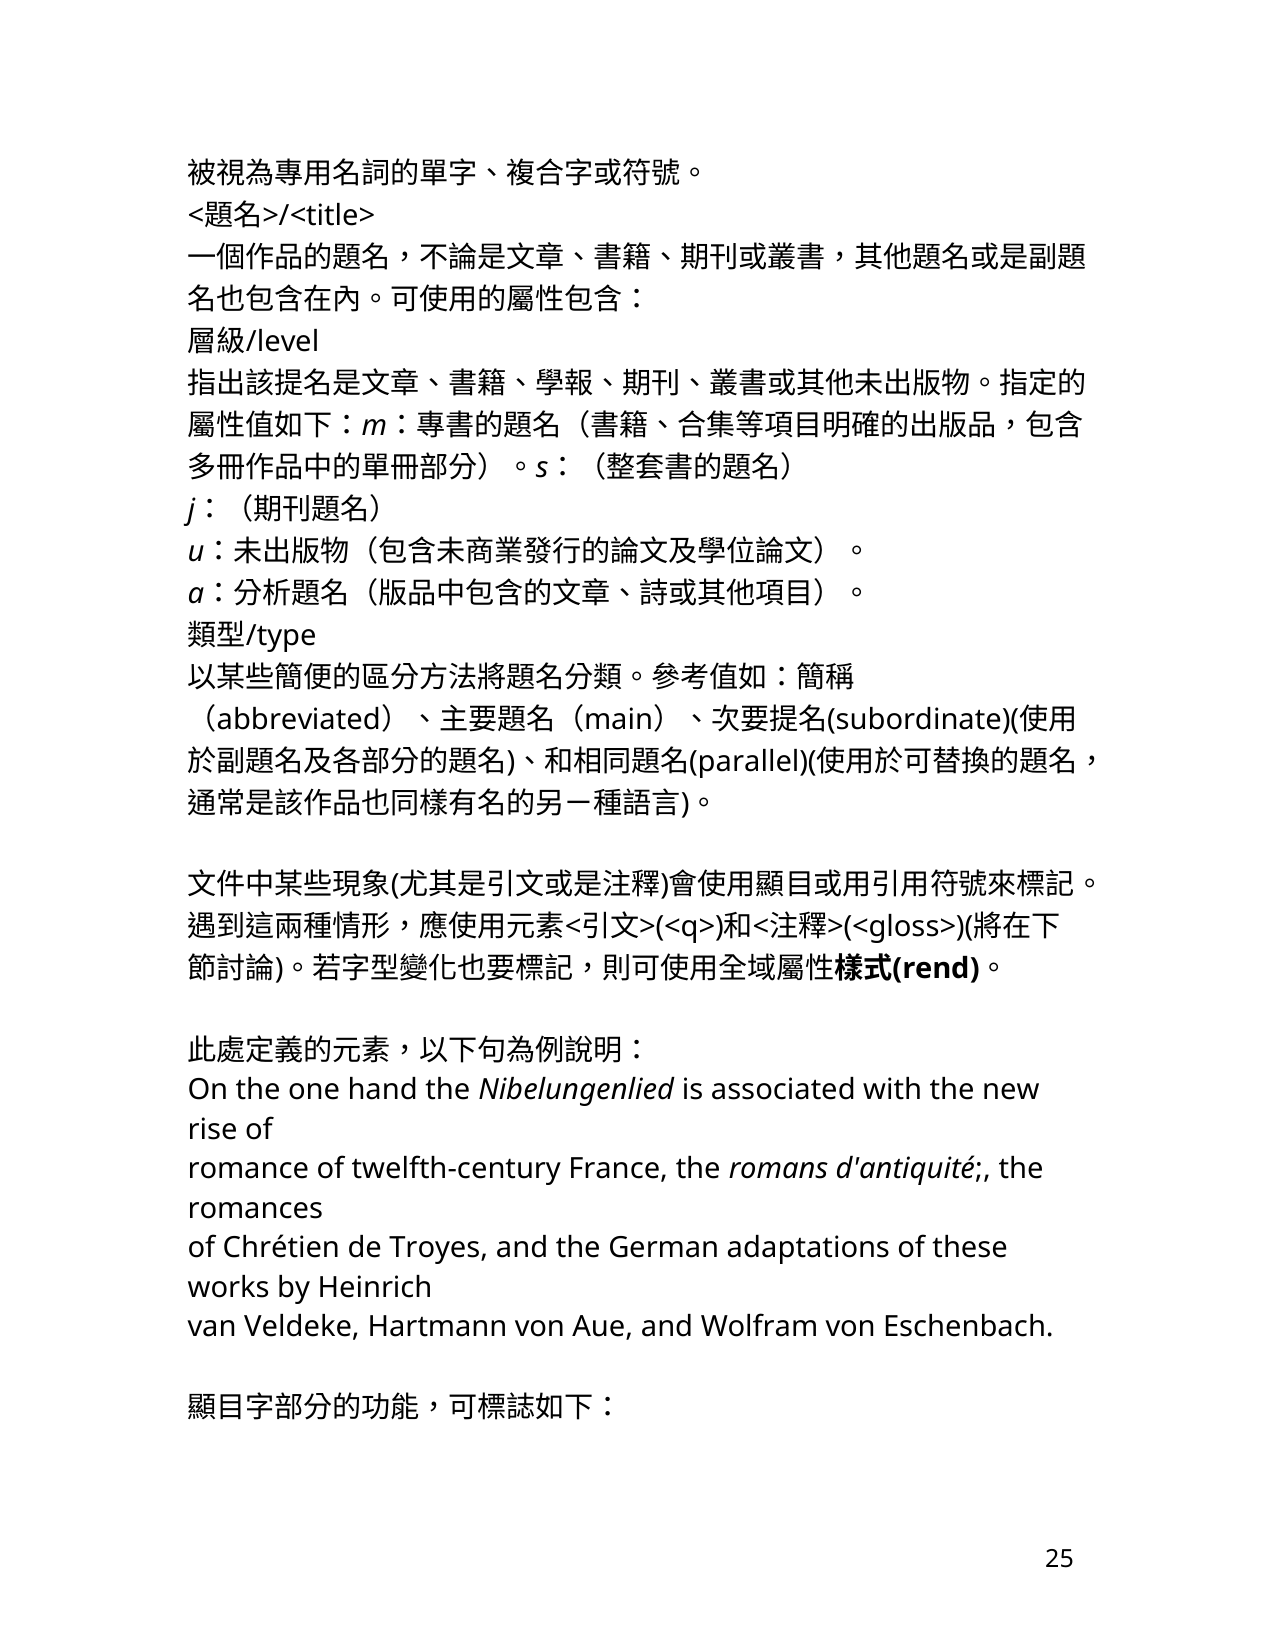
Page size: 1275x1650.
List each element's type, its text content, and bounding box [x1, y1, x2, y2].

text On the one hand the Nibelungenlied is associated with the new rise of [187, 1068, 1087, 1147]
text 被視為專用名詞的單字、複合字或符號。 [187, 150, 1087, 192]
text romance of twelfth-century France, the romans d'antiquité;, the romances [187, 1147, 1087, 1226]
text 顯目字部分的功能，可標誌如下： [187, 1384, 1087, 1426]
text 文件中某些現象(尤其是引文或是注釋)會使用顯目或用引用符號來標記。遇到這兩種情形，應使用元素<引文>(<q>)和<注釋>(<gloss>)(將在下節討論)。若字型變化也要標記，則可使用全域屬性樣式(rend)。 [187, 861, 1087, 987]
text a：分析題名（版品中包含的文章、詩或其他項目）。 [187, 570, 1087, 612]
text 指出該提名是文章、書籍、學報、期刊、叢書或其他未出版物。指定的屬性值如下：m：專書的題名（書籍、合集等項目明確的出版品，包含多冊作品中的單冊部分）。s：（整套書的題名） [187, 360, 1087, 486]
text 此處定義的元素，以下句為例說明： [187, 1027, 1087, 1068]
text 類型/type [187, 612, 1087, 654]
text 層級/level [187, 318, 1087, 360]
text 一個作品的題名，不論是文章、書籍、期刊或叢書，其他題名或是副題名也包含在內。可使用的屬性包含： [187, 234, 1087, 318]
text u：未出版物（包含未商業發行的論文及學位論文）。 [187, 528, 1087, 570]
text van Veldeke, Hartmann von Aue, and Wolfram von Eschenbach. [187, 1305, 1087, 1345]
text <題名>/<title> [187, 192, 1087, 234]
text 以某些簡便的區分方法將題名分類。參考值如：簡稱（abbreviated）、主要題名（main）、次要提名(subordinate)(使用於副題名及各部分的題名)、和相同題名(parallel)(使用於可替換的題名，通常是該作品也同樣有名的另ㄧ種語言)。 [187, 654, 1087, 822]
text of Chrétien de Troyes, and the German adaptations of these works by Heinrich [187, 1226, 1087, 1305]
text j：（期刊題名） [187, 486, 1087, 528]
